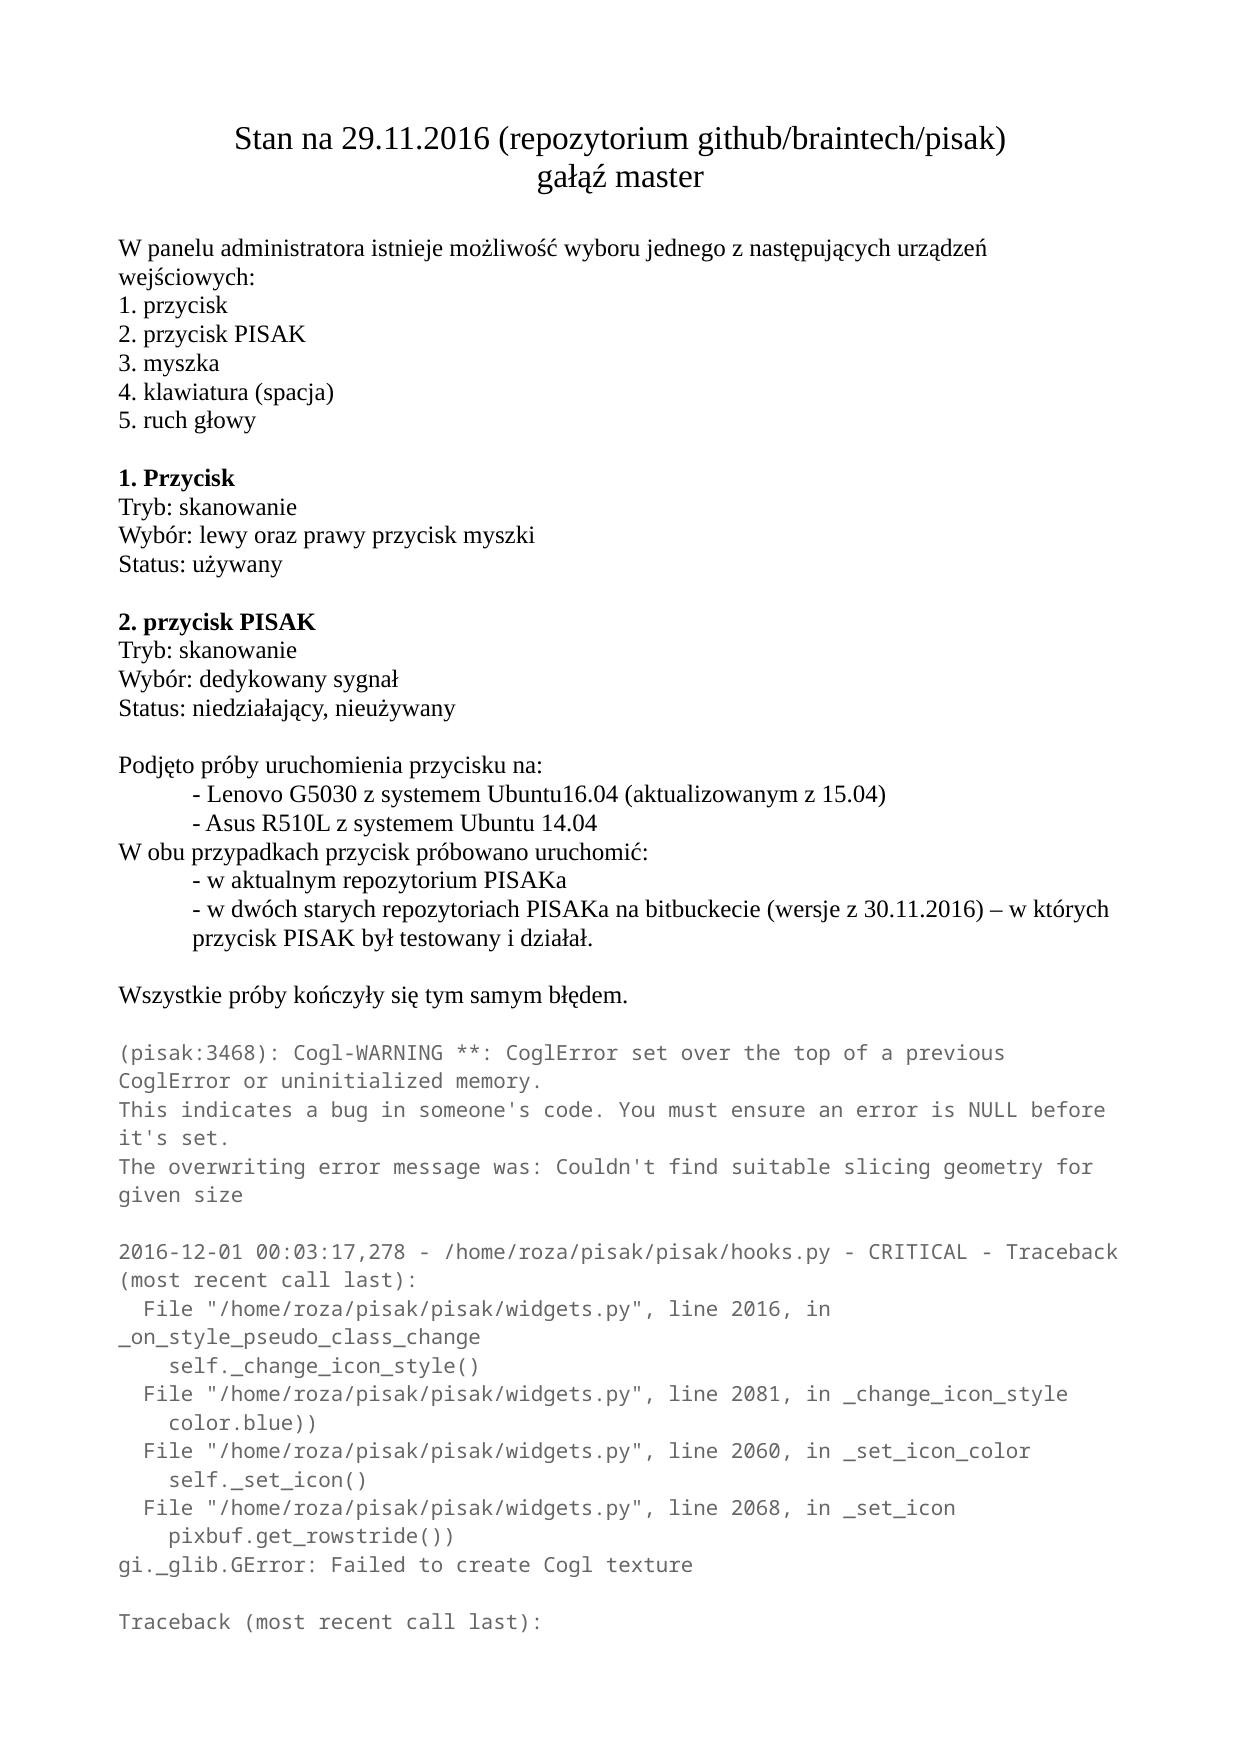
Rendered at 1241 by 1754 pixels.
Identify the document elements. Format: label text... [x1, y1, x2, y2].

text Tryb: skanowanie [118, 492, 1122, 521]
text Podjęto próby uruchomienia przycisku na: [118, 751, 1122, 779]
text 5. ruch głowy [118, 406, 1122, 434]
text gi._glib.GError: Failed to create Cogl texture [118, 1550, 1122, 1578]
text Wybór: dedykowany sygnał [118, 664, 1122, 693]
text This indicates a bug in someone's code. You must ensure an error is NULL before it's set. [118, 1095, 1122, 1152]
text - Asus R510L z systemem Ubuntu 14.04 [118, 808, 1122, 837]
text 2016-12-01 00:03:17,278 - /home/roza/pisak/pisak/hooks.py - CRITICAL - Traceback (most recent call last): [118, 1237, 1122, 1294]
text 3. myszka [118, 348, 1122, 377]
text gałąź master [118, 156, 1122, 195]
text Traceback (most recent call last): [118, 1607, 1122, 1635]
text Tryb: skanowanie [118, 636, 1122, 664]
text W obu przypadkach przycisk próbowano uruchomić: [118, 837, 1122, 866]
text W panelu administratora istnieje możliwość wyboru jednego z następujących urządzeń wejściowych: [118, 233, 1122, 291]
text 2. przycisk PISAK [118, 607, 1122, 636]
text - w dwóch starych repozytoriach PISAKa na bitbuckecie (wersje z 30.11.2016) – w których przycisk PISAK był testowany i działał. [118, 894, 1122, 952]
text The overwriting error message was: Couldn't find suitable slicing geometry for given size [118, 1152, 1122, 1209]
text Wszystkie próby kończyły się tym samym błędem. [118, 981, 1122, 1009]
text File "/home/roza/pisak/pisak/widgets.py", line 2060, in _set_icon_color [118, 1436, 1122, 1465]
text Wybór: lewy oraz prawy przycisk myszki [118, 521, 1122, 549]
text color.blue)) [118, 1408, 1122, 1436]
text self._set_icon() [118, 1465, 1122, 1493]
text - w aktualnym repozytorium PISAKa [118, 866, 1122, 894]
text self._change_icon_style() [118, 1351, 1122, 1379]
text Stan na 29.11.2016 (repozytorium github/braintech/pisak) [118, 118, 1122, 156]
text pixbuf.get_rowstride()) [118, 1522, 1122, 1550]
text File "/home/roza/pisak/pisak/widgets.py", line 2068, in _set_icon [118, 1493, 1122, 1522]
text 1. przycisk [118, 291, 1122, 319]
text Status: używany [118, 549, 1122, 578]
text 2. przycisk PISAK [118, 319, 1122, 348]
text 1. Przycisk [118, 463, 1122, 492]
text File "/home/roza/pisak/pisak/widgets.py", line 2081, in _change_icon_style [118, 1379, 1122, 1408]
text 4. klawiatura (spacja) [118, 377, 1122, 406]
text - Lenovo G5030 z systemem Ubuntu16.04 (aktualizowanym z 15.04) [118, 779, 1122, 808]
text File "/home/roza/pisak/pisak/widgets.py", line 2016, in _on_style_pseudo_class_change [118, 1294, 1122, 1351]
text Status: niedziałający, nieużywany [118, 693, 1122, 722]
text (pisak:3468): Cogl-WARNING **: CoglError set over the top of a previous CoglError or uninitialized memory. [118, 1038, 1122, 1095]
